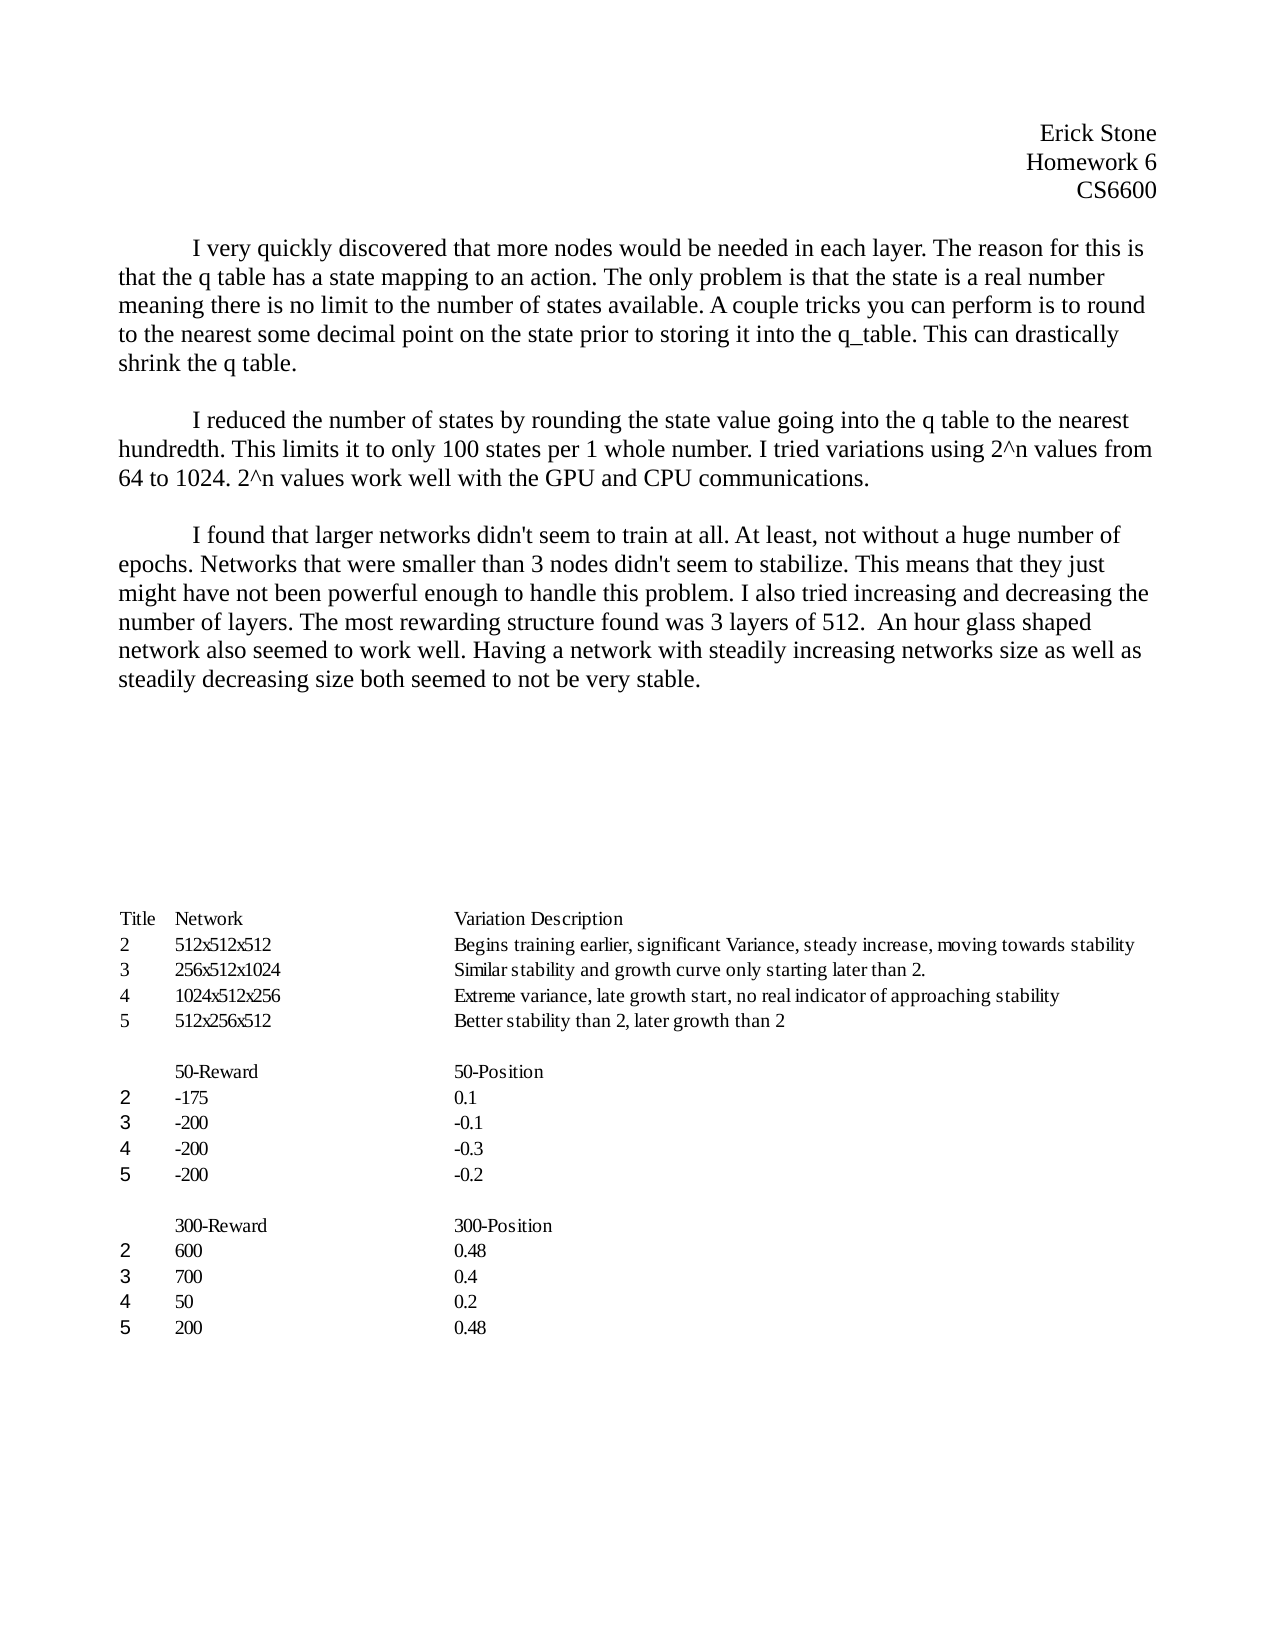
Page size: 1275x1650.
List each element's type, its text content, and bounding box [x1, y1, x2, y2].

text I reduced the number of states by rounding the state value going into the q table to the nearest hundredth. This limits it to only 100 states per 1 whole number. I tried variations using 2^n values from 64 to 1024. 2^n values work well with the GPU and CPU communications. [118, 406, 1157, 492]
text Homework 6 [118, 147, 1157, 176]
text CS6600 [118, 176, 1157, 204]
text I very quickly discovered that more nodes would be needed in each layer. The reason for this is that the q table has a state mapping to an action. The only problem is that the state is a real number meaning there is no limit to the number of states available. A couple tricks you can perform is to round to the nearest some decimal point on the state prior to storing it into the q_table. This can drastically shrink the q table. [118, 233, 1157, 377]
text I found that larger networks didn't seem to train at all. At least, not without a huge number of epochs. Networks that were smaller than 3 nodes didn't seem to stabilize. This means that they just might have not been powerful enough to handle this problem. I also tried increasing and decreasing the number of layers. The most rewarding structure found was 3 layers of 512. An hour glass shaped network also seemed to work well. Having a network with steadily increasing networks size as well as steadily decreasing size both seemed to not be very stable. [118, 521, 1157, 693]
text Erick Stone [118, 118, 1157, 147]
